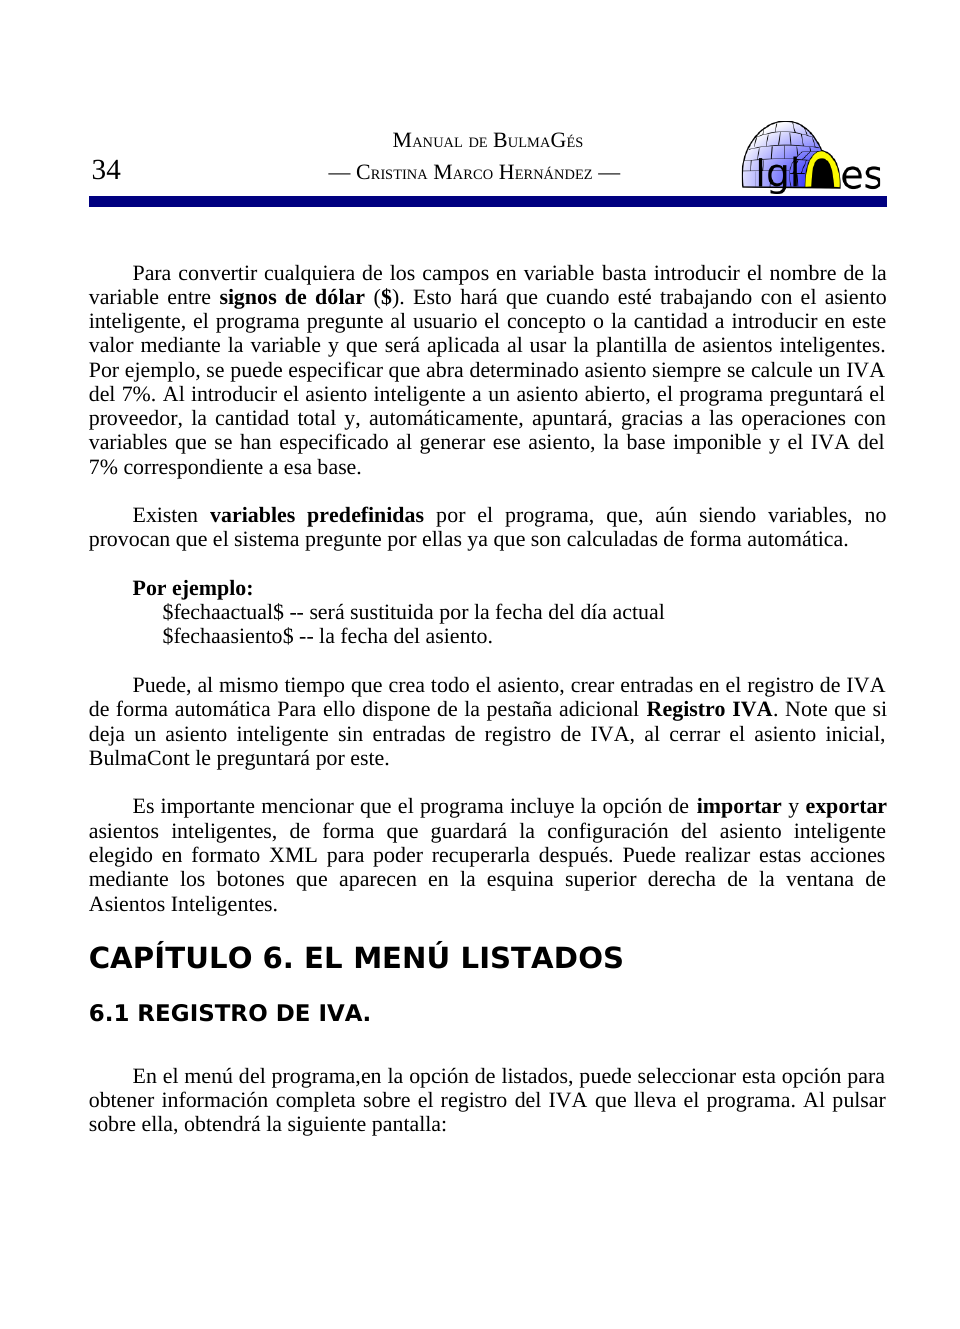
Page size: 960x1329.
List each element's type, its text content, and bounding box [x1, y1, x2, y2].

text Es importante mencionar que el programa incluye la opción de importar y exportar asientos inteligentes, de forma que guardará la configuración del asiento inteligente elegido en formato XML para poder recuperarla después. Puede realizar estas acciones mediante los botones que aparecen en la esquina superior derecha de la ventana de Asientos Inteligentes. [88, 794, 887, 916]
text Para convertir cualquiera de los campos en variable basta introducir el nombre de la variable entre signos de dólar ($). Esto hará que cuando esté trabajando con el asiento inteligente, el programa pregunte al usuario el concepto o la cantidad a introducir en este valor mediante la variable y que será aplicada al usar la plantilla de asientos inteligentes. Por ejemplo, se puede especificar que abra determinado asiento siempre se calcule un IVA del 7%. Al introducir el asiento inteligente a un asiento abierto, el programa preguntará el proveedor, la cantidad total y, automáticamente, apuntará, gracias a las operaciones con variables que se han especificado al generar ese asiento, la base imponible y el IVA del 7% correspondiente a esa base. [88, 260, 887, 479]
list $fechaasiento$ -- la fecha del asiento. [133, 624, 887, 649]
text Por ejemplo: [88, 576, 887, 600]
list $fechaactual$ -- será sustituida por la fecha del día actual [133, 600, 887, 624]
subtitle 6.1 REGISTRO DE IVA. [88, 1000, 887, 1027]
picture [741, 121, 881, 194]
text Puede, al mismo tiempo que crea todo el asiento, crear entradas en el registro de IVA de forma automática Para ello dispone de la pestaña adicional Registro IVA. Note que si deja un asiento inteligente sin entradas de registro de IVA, al cerrar el asiento inicial, BulmaCont le preguntará por este. [88, 673, 887, 770]
subtitle CAPÍTULO 6. EL MENÚ LISTADOS [88, 941, 887, 975]
text En el menú del programa,en la opción de listados, puede seleccionar esta opción para obtener información completa sobre el registro del IVA que lleva el programa. Al pulsar sobre ella, obtendrá la siguiente pantalla: [88, 1063, 887, 1136]
text Existen variables predefinidas por el programa, que, aún siendo variables, no provocan que el sistema pregunte por ellas ya que son calculadas de forma automática. [88, 503, 887, 552]
